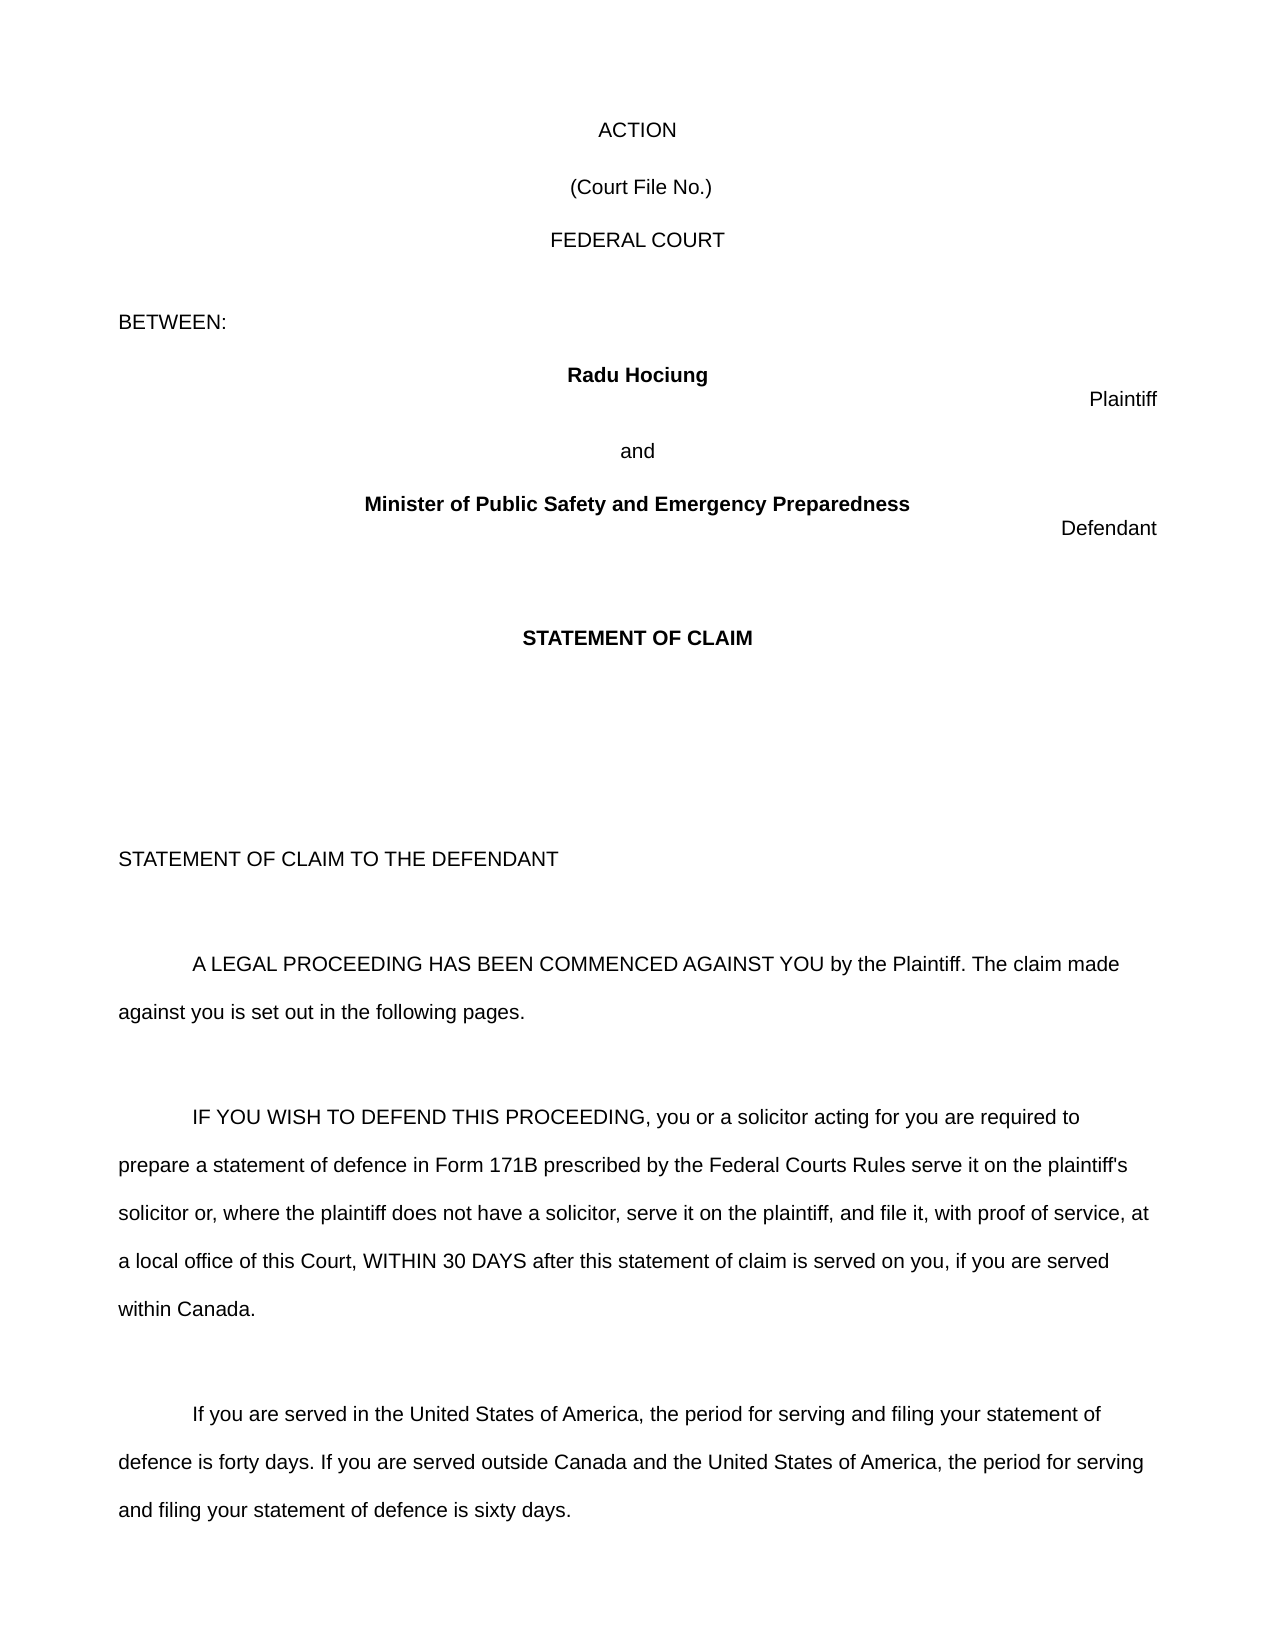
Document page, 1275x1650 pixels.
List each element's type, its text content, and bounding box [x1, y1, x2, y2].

subtitle (Court File No.) [118, 171, 1157, 199]
subtitle STATEMENT OF CLAIM TO THE DEFENDANT [118, 846, 1157, 870]
subtitle Minister of Public Safety and Emergency Preparedness [118, 492, 1157, 516]
subtitle FEDERAL COURT [118, 228, 1157, 252]
subtitle If you are served in the United States of America, the period for serving and filing your statement of defence is forty days. If you are served outside Canada and the United States of America, the period for serving and filing your statement of defence is sixty days. [118, 1402, 1157, 1522]
subtitle Defendant [118, 516, 1157, 540]
subtitle and [118, 439, 1157, 463]
subtitle Plaintiff [118, 386, 1157, 410]
subtitle IF YOU WISH TO DEFEND THIS PROCEEDING, you or a solicitor acting for you are required to prepare a statement of defence in Form 171B prescribed by the Federal Courts Rules serve it on the plaintiff's solicitor or, where the plaintiff does not have a solicitor, serve it on the plaintiff, and file it, with proof of service, at a local office of this Court, WITHIN 30 DAYS after this statement of claim is served on you, if you are served within Canada. [118, 1105, 1157, 1321]
subtitle A LEGAL PROCEEDING HAS BEEN COMMENCED AGAINST YOU by the Plaintiff. The claim made against you is set out in the following pages. [118, 952, 1157, 1024]
subtitle BETWEEN: [118, 310, 1157, 334]
subtitle STATEMENT OF CLAIM [118, 626, 1157, 650]
subtitle ACTION [118, 118, 1157, 142]
subtitle Radu Hociung [118, 362, 1157, 386]
